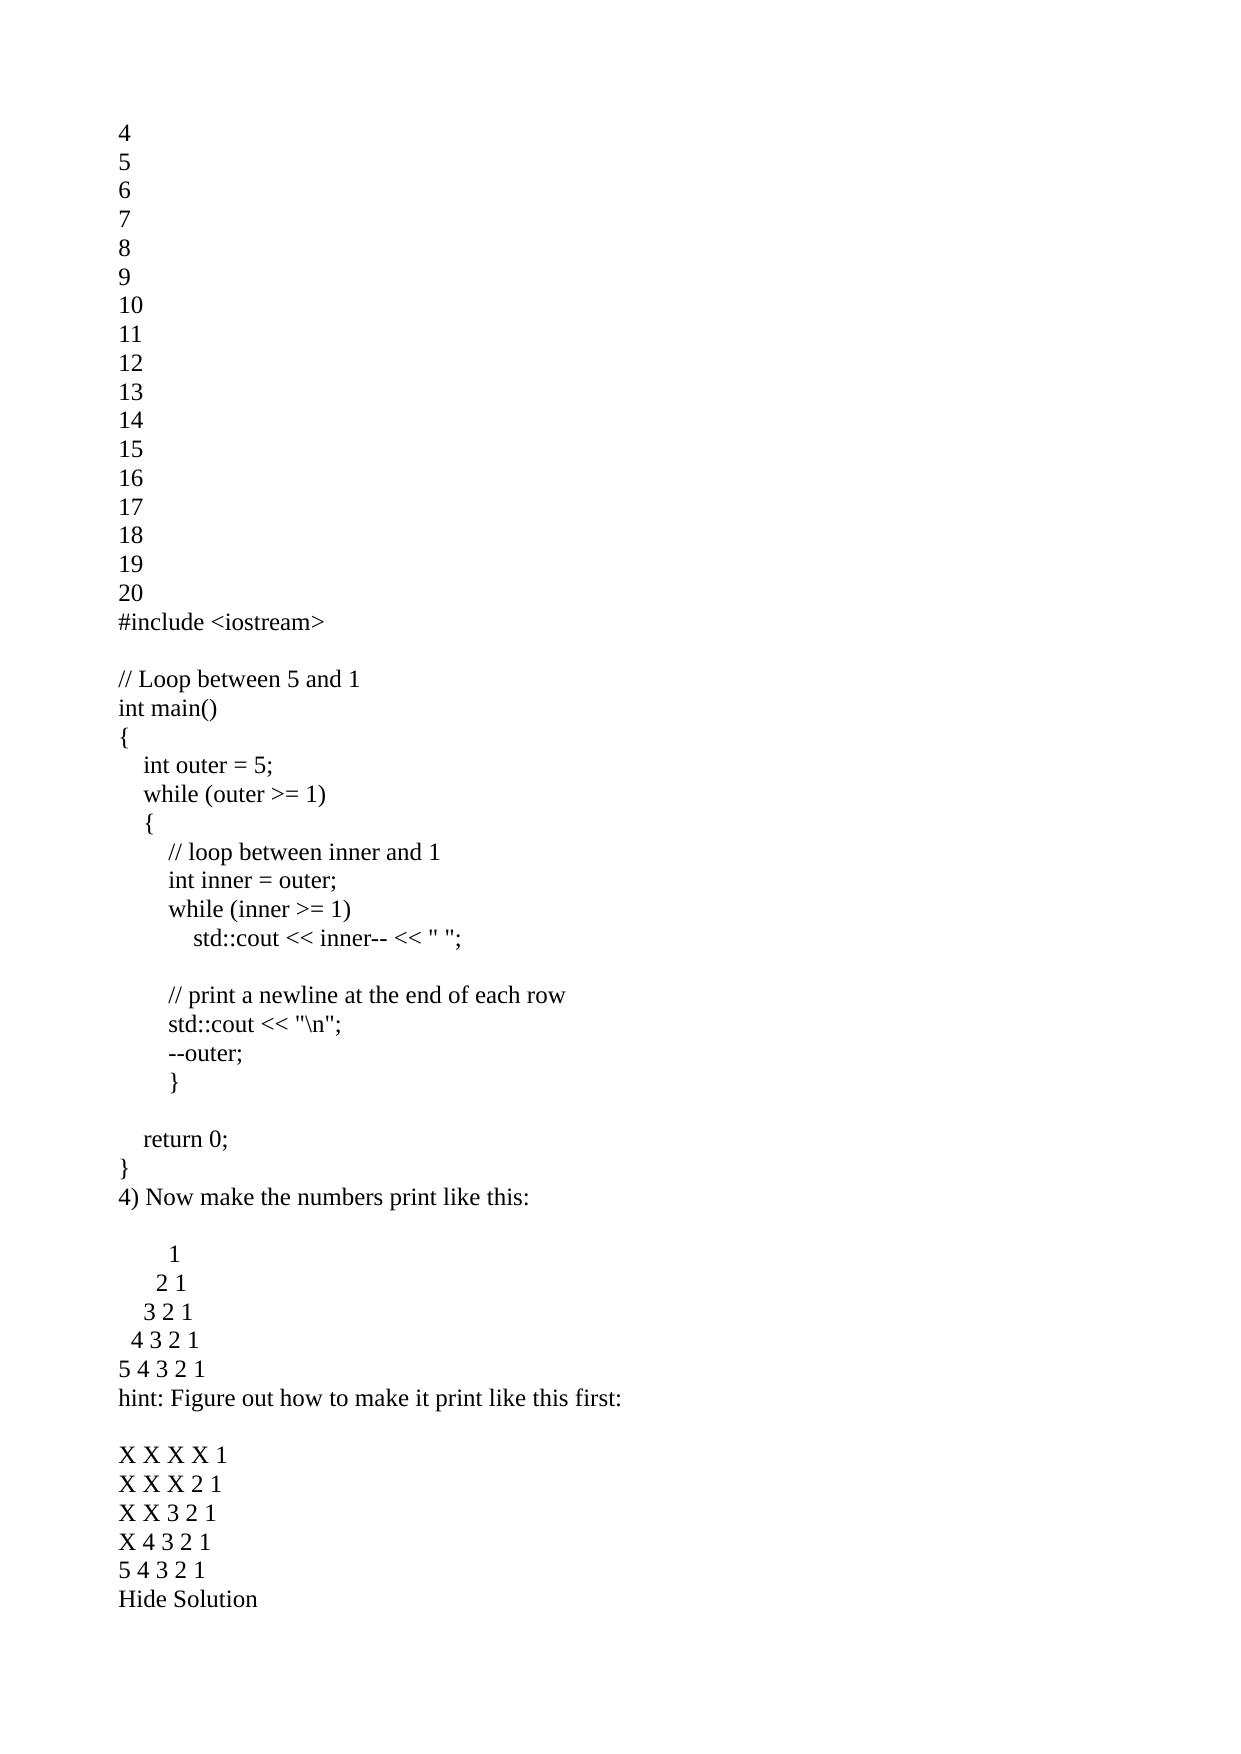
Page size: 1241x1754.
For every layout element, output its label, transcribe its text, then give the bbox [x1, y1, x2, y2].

text } [118, 1067, 1122, 1096]
text 3 2 1 [118, 1297, 1122, 1326]
text // loop between inner and 1 [118, 837, 1122, 866]
text --outer; [118, 1038, 1122, 1067]
text 5 [118, 147, 1122, 176]
text std::cout << "\n"; [118, 1009, 1122, 1038]
text int inner = outer; [118, 866, 1122, 894]
text 20 [118, 578, 1122, 607]
text 9 [118, 262, 1122, 291]
text { [118, 722, 1122, 751]
text 12 [118, 348, 1122, 377]
text 2 1 [118, 1268, 1122, 1297]
text Hide Solution [118, 1584, 1122, 1613]
text X X X X 1 [118, 1441, 1122, 1469]
text 16 [118, 463, 1122, 492]
text 6 [118, 176, 1122, 204]
text std::cout << inner-- << " "; [118, 923, 1122, 952]
text #include <iostream> [118, 607, 1122, 636]
text 8 [118, 233, 1122, 262]
text X 4 3 2 1 [118, 1527, 1122, 1556]
text X X 3 2 1 [118, 1498, 1122, 1527]
text { [118, 808, 1122, 837]
text 15 [118, 434, 1122, 463]
text 17 [118, 492, 1122, 521]
text 4 3 2 1 [118, 1326, 1122, 1354]
text int main() [118, 693, 1122, 722]
text 5 4 3 2 1 [118, 1556, 1122, 1584]
text 11 [118, 319, 1122, 348]
text // print a newline at the end of each row [118, 981, 1122, 1009]
text 1 [118, 1239, 1122, 1268]
text 18 [118, 521, 1122, 549]
text while (outer >= 1) [118, 779, 1122, 808]
text 13 [118, 377, 1122, 406]
text 7 [118, 204, 1122, 233]
text } [118, 1153, 1122, 1182]
text // Loop between 5 and 1 [118, 664, 1122, 693]
text int outer = 5; [118, 751, 1122, 779]
text hint: Figure out how to make it print like this first: [118, 1383, 1122, 1412]
text while (inner >= 1) [118, 894, 1122, 923]
text 14 [118, 406, 1122, 434]
text 19 [118, 549, 1122, 578]
text X X X 2 1 [118, 1469, 1122, 1498]
text 5 4 3 2 1 [118, 1354, 1122, 1383]
text 4 [118, 118, 1122, 147]
text 10 [118, 291, 1122, 319]
text 4) Now make the numbers print like this: [118, 1182, 1122, 1211]
text return 0; [118, 1124, 1122, 1153]
